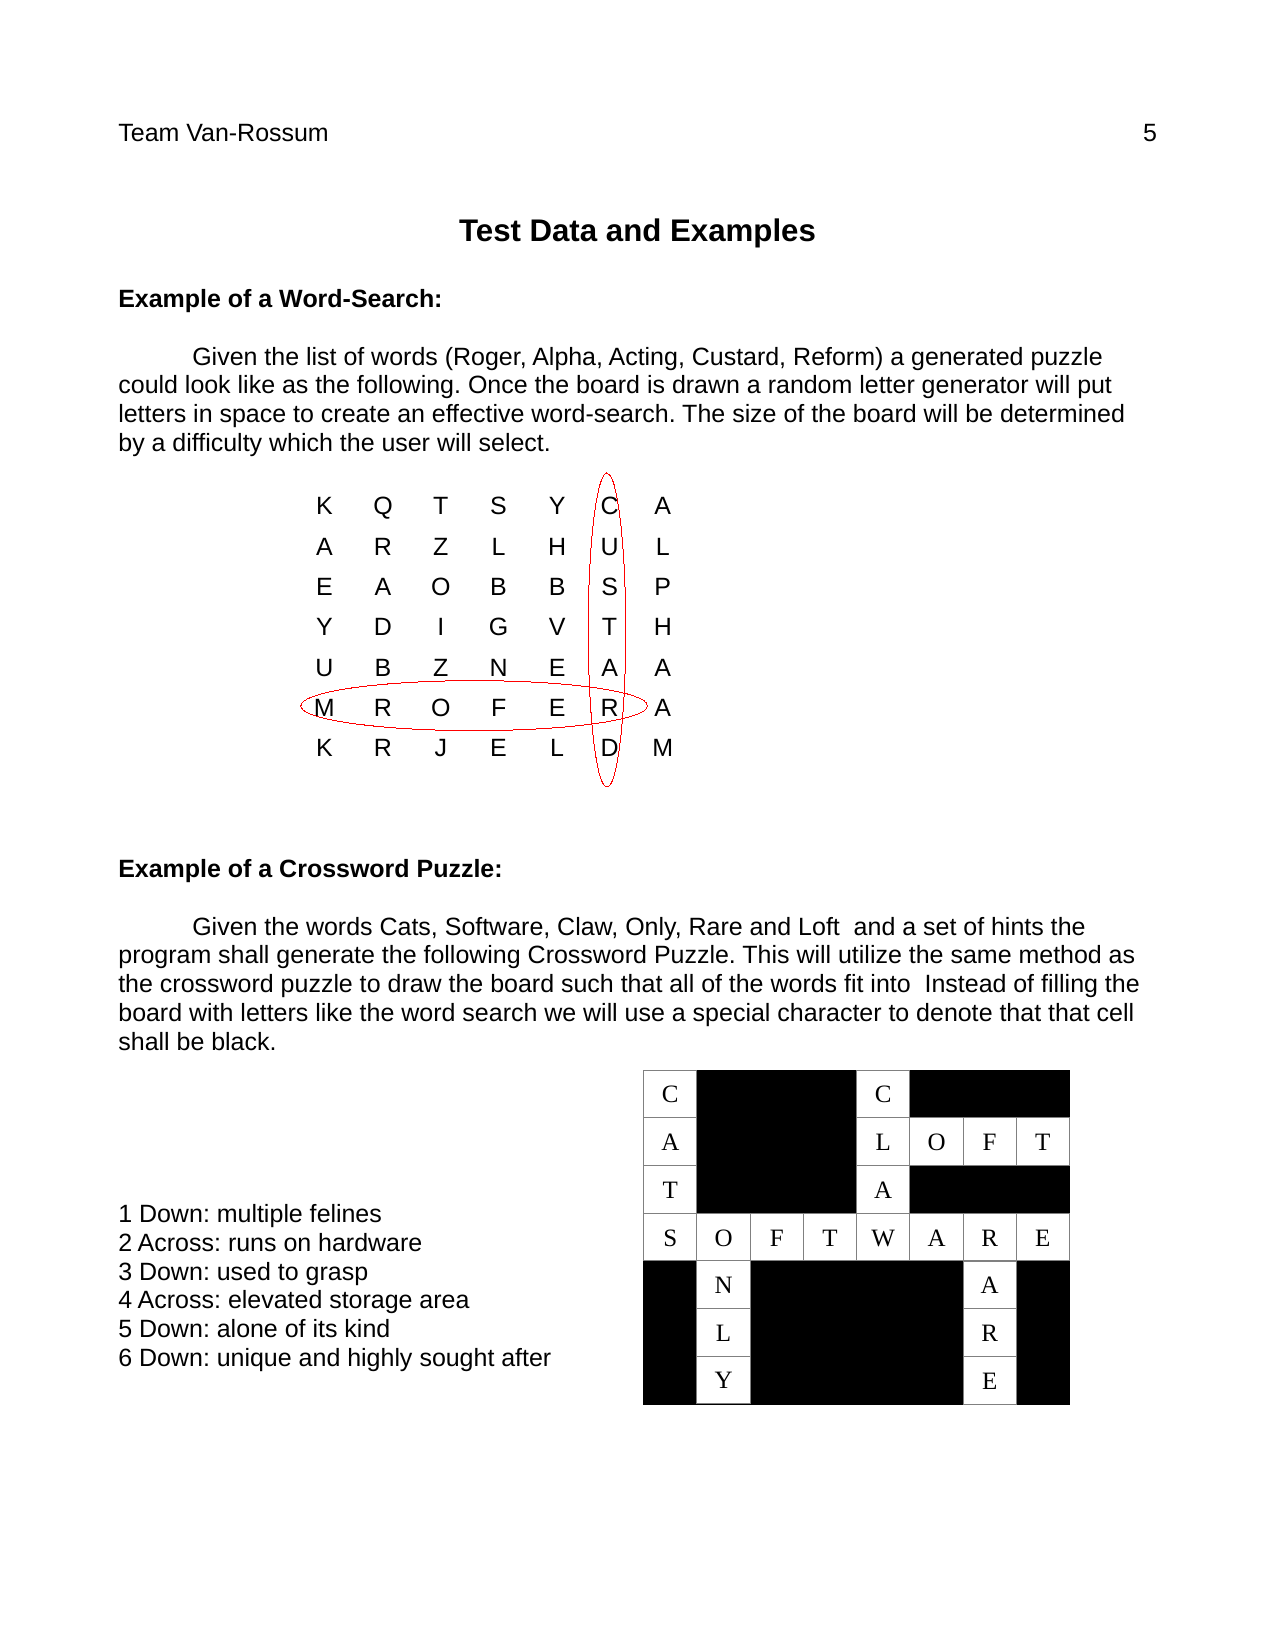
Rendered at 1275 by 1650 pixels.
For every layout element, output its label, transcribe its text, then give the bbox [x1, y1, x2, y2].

table_cell E [532, 688, 583, 727]
table_header K [299, 486, 350, 526]
table_cell R [351, 688, 416, 727]
table_cell H [532, 527, 583, 566]
table_cell B [532, 567, 583, 606]
text [1070, 1314, 1157, 1343]
text Example of a Word-Search: [118, 284, 1157, 342]
table_cell M [299, 688, 350, 727]
table_cell B [351, 648, 416, 687]
table_cell A [584, 648, 636, 687]
table_cell [626, 607, 636, 647]
table_header S [467, 486, 531, 526]
table_cell J [417, 728, 466, 768]
table_cell A [637, 688, 689, 727]
text 3 Down: used to grasp [118, 1256, 643, 1285]
table_cell E [532, 648, 583, 687]
table_header Y [532, 486, 583, 526]
text Test Data and Examples [118, 212, 1157, 248]
table_header C [584, 486, 636, 526]
text [1070, 1285, 1157, 1314]
table_cell L [467, 527, 531, 566]
table_cell L [532, 728, 583, 768]
table_header T [417, 486, 466, 526]
text 4 Across: elevated storage area [118, 1285, 643, 1314]
table_cell N [467, 648, 531, 687]
table_cell D [584, 728, 636, 768]
table_cell G [467, 607, 531, 647]
table_cell F [467, 688, 531, 727]
table_cell Y [299, 607, 350, 647]
text 5 Down: alone of its kind [118, 1314, 643, 1343]
text [1070, 1343, 1157, 1371]
text [1070, 1199, 1157, 1228]
text [1070, 1256, 1157, 1285]
text [1070, 1228, 1157, 1256]
table_cell [584, 607, 588, 647]
table_cell D [351, 607, 416, 647]
text Given the list of words (Roger, Alpha, Acting, Custard, Reform) a generated puzzle could look like as the following. Once the board is drawn a random letter generator will put letters in space to create an effective word-search. The size of the board will be determined by a difficulty which the user will select. [118, 342, 1157, 457]
table_cell K [299, 728, 350, 768]
table_cell E [467, 728, 531, 768]
table_cell Z [417, 527, 466, 566]
text 2 Across: runs on hardware [118, 1228, 643, 1256]
text Given the words Cats, Software, Claw, Only, Rare and Loft and a set of hints the program shall generate the following Crossword Puzzle. This will utilize the same method as the crossword puzzle to draw the board such that all of the words fit into Instead of filling the board with letters like the word search we will use a special character to denote that that cell shall be black. [118, 911, 1157, 1055]
text 1 Down: multiple felines [118, 1199, 643, 1228]
table_cell Z [417, 648, 466, 687]
table_cell A [637, 648, 689, 687]
table_cell U [584, 527, 636, 566]
table_cell R [584, 688, 636, 727]
table_header Q [351, 486, 416, 526]
table_cell U [299, 648, 350, 687]
table_cell L [637, 527, 689, 566]
table_cell S [584, 567, 636, 606]
table_cell V [532, 607, 583, 647]
table_cell R [351, 728, 416, 768]
table_cell T [589, 607, 625, 647]
table_cell O [417, 567, 466, 606]
table_cell O [417, 688, 466, 727]
table_header A [637, 486, 689, 526]
table_cell I [417, 607, 466, 647]
table_cell R [351, 527, 416, 566]
table_cell A [351, 567, 416, 606]
table_cell H [637, 607, 689, 647]
table_cell M [637, 728, 689, 768]
table_cell E [299, 567, 350, 606]
table_cell P [637, 567, 689, 606]
table_cell A [299, 527, 350, 566]
text 6 Down: unique and highly sought after [118, 1343, 643, 1371]
table_cell B [467, 567, 531, 606]
text Example of a Crossword Puzzle: [118, 768, 1157, 883]
